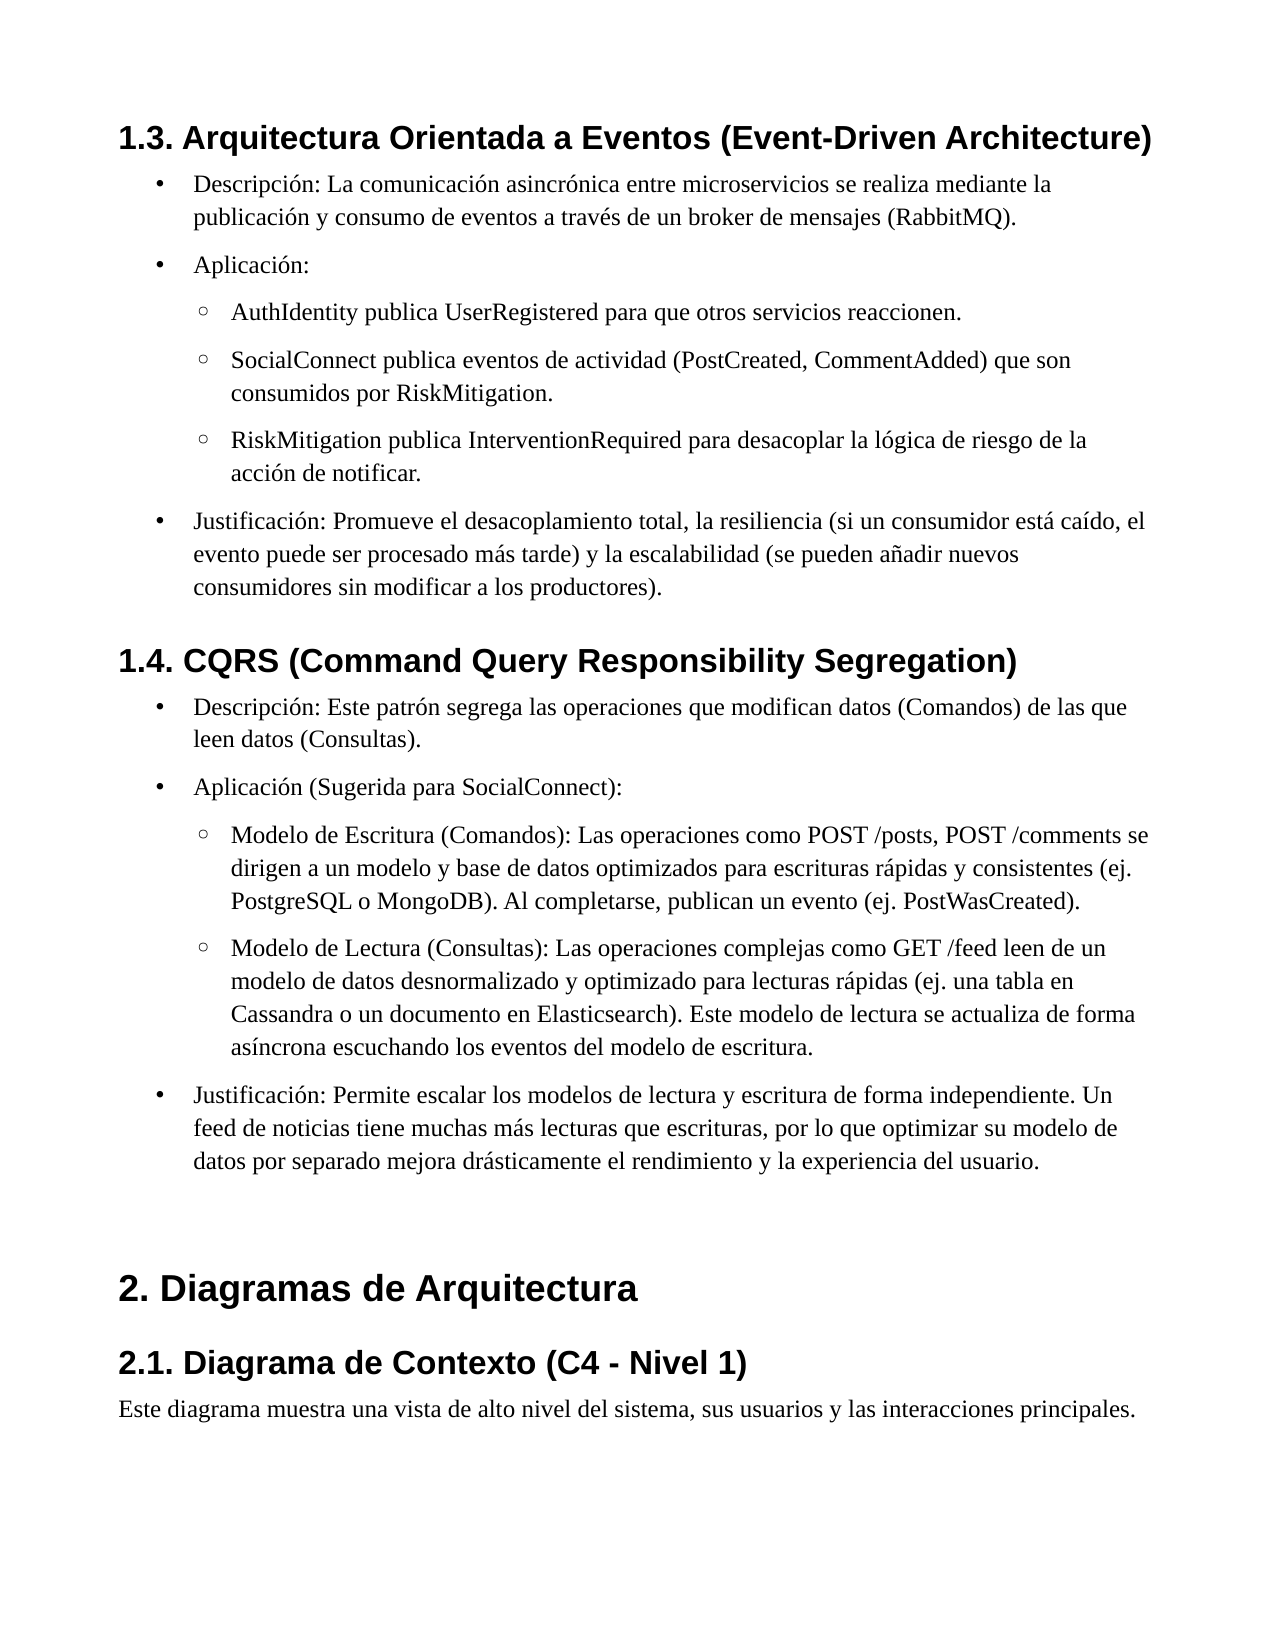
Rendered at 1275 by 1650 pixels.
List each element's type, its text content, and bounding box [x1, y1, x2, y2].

list Aplicación (Sugerida para SocialConnect): [156, 772, 1157, 801]
list Descripción: La comunicación asincrónica entre microservicios se realiza mediante la publicación y consumo de eventos a través de un broker de mensajes (RabbitMQ). [156, 169, 1157, 231]
list Modelo de Escritura (Comandos): Las operaciones como POST /posts, POST /comments se dirigen a un modelo y base de datos optimizados para escrituras rápidas y consistentes (ej. PostgreSQL o MongoDB). Al completarse, publican un evento (ej. PostWasCreated). [193, 820, 1157, 914]
subtitle 1.3. Arquitectura Orientada a Eventos (Event-Driven Architecture) [118, 118, 1157, 157]
list Descripción: Este patrón segrega las operaciones que modifican datos (Comandos) de las que leen datos (Consultas). [156, 692, 1157, 753]
list Aplicación: [156, 250, 1157, 278]
list Modelo de Lectura (Consultas): Las operaciones complejas como GET /feed leen de un modelo de datos desnormalizado y optimizado para lecturas rápidas (ej. una tabla en Cassandra o un documento en Elasticsearch). Este modelo de lectura se actualiza de forma asíncrona escuchando los eventos del modelo de escritura. [193, 933, 1157, 1061]
subtitle 2. Diagramas de Arquitectura [118, 1266, 1157, 1309]
list Justificación: Permite escalar los modelos de lectura y escritura de forma independiente. Un feed de noticias tiene muchas más lecturas que escrituras, por lo que optimizar su modelo de datos por separado mejora drásticamente el rendimiento y la experiencia del usuario. [156, 1080, 1157, 1175]
text Este diagrama muestra una vista de alto nivel del sistema, sus usuarios y las interacciones principales. [118, 1394, 1157, 1422]
list AuthIdentity publica UserRegistered para que otros servicios reaccionen. [193, 297, 1157, 326]
list SocialConnect publica eventos de actividad (PostCreated, CommentAdded) que son consumidos por RiskMitigation. [193, 345, 1157, 407]
subtitle 2.1. Diagrama de Contexto (C4 - Nivel 1) [118, 1343, 1157, 1381]
list Justificación: Promueve el desacoplamiento total, la resiliencia (si un consumidor está caído, el evento puede ser procesado más tarde) y la escalabilidad (se pueden añadir nuevos consumidores sin modificar a los productores). [156, 506, 1157, 601]
subtitle 1.4. CQRS (Command Query Responsibility Segregation) [118, 641, 1157, 679]
list RiskMitigation publica InterventionRequired para desacoplar la lógica de riesgo de la acción de notificar. [193, 426, 1157, 487]
